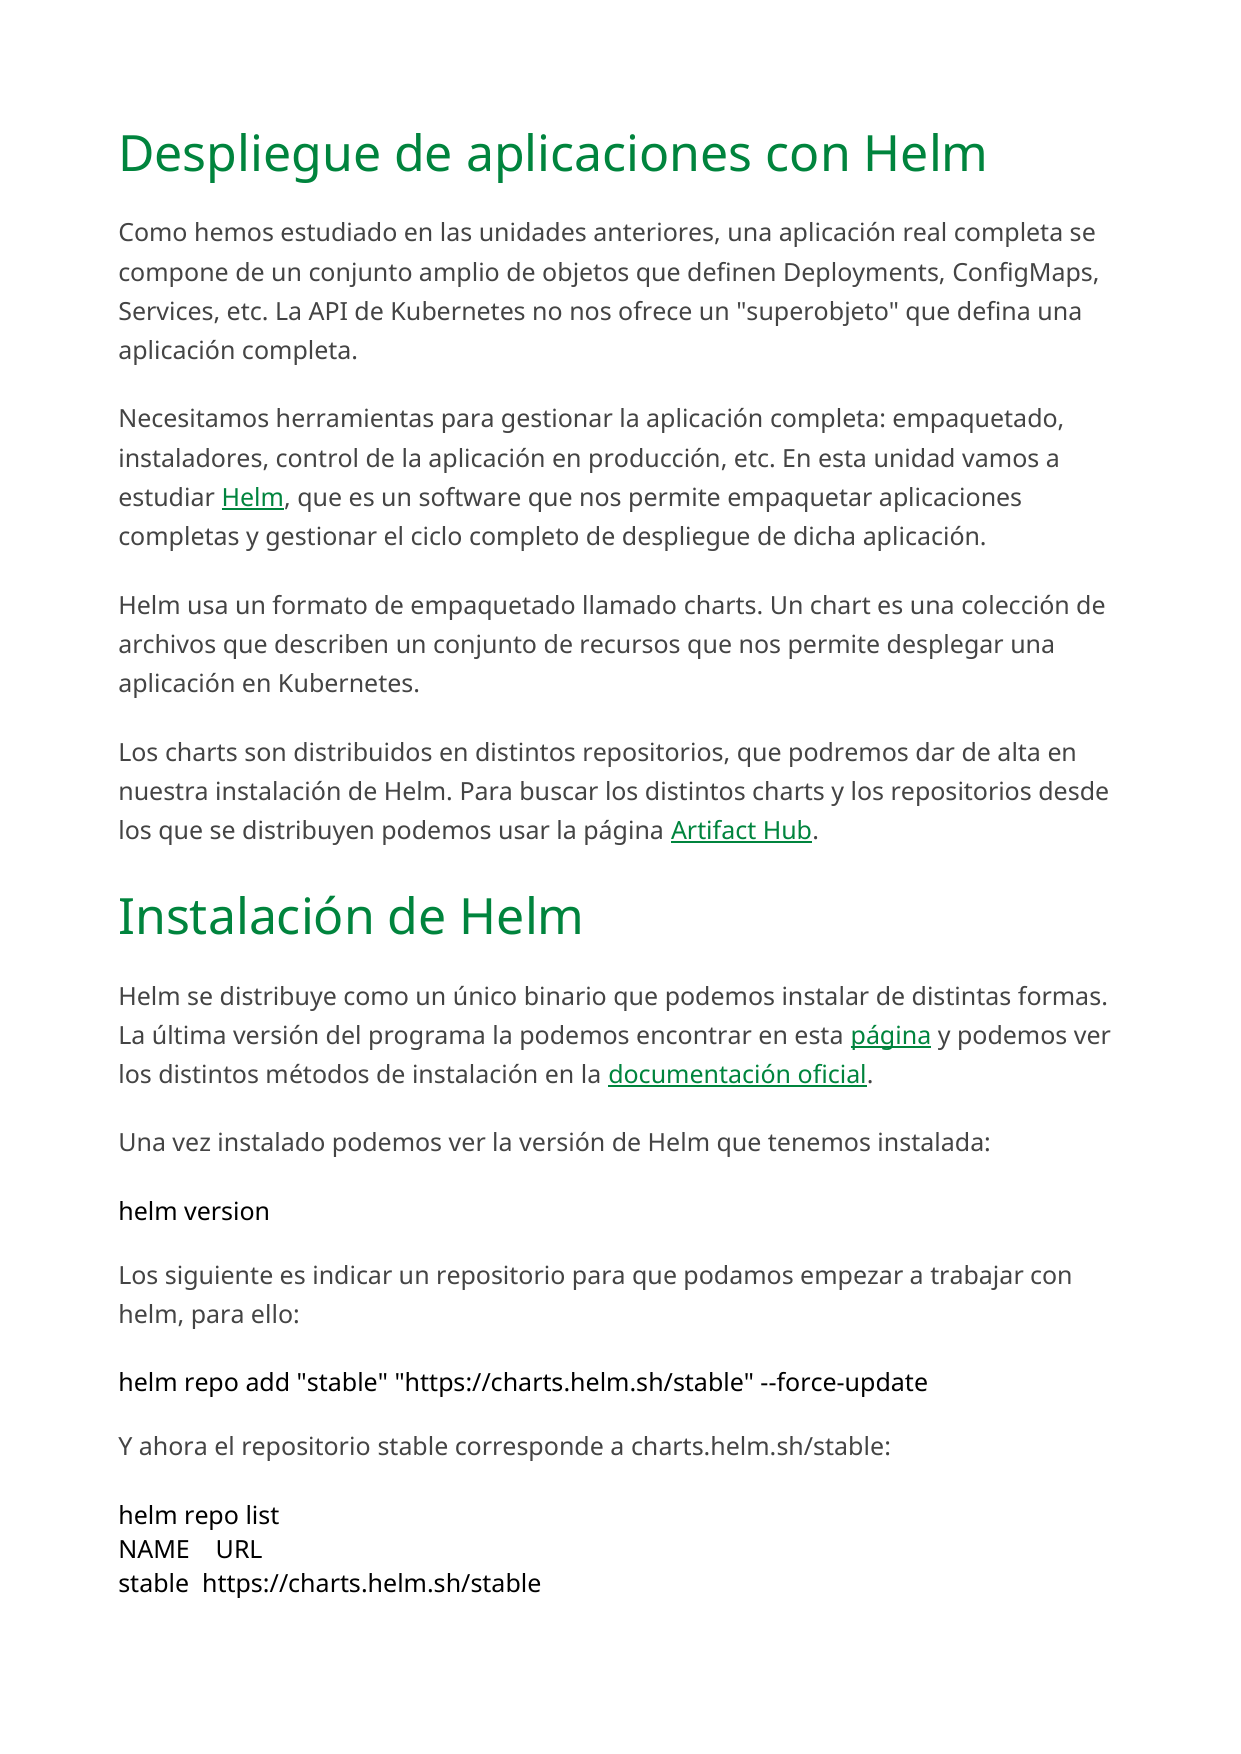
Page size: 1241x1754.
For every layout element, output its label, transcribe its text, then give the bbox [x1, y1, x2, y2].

text Los siguiente es indicar un repositorio para que podamos empezar a trabajar con helm, para ello: [118, 1257, 1122, 1331]
text helm version [118, 1194, 1122, 1228]
subtitle Despliegue de aplicaciones con Helm [118, 118, 1075, 186]
text Y ahora el repositorio stable corresponde a charts.helm.sh/stable: [118, 1429, 1122, 1463]
text Los charts son distribuidos en distintos repositorios, que podremos dar de alta en nuestra instalación de Helm. Para buscar los distintos charts y los repositorios desde los que se distribuyen podemos usar la página Artifact Hub. [118, 734, 1122, 847]
text Helm usa un formato de empaquetado llamado charts. Un chart es una colección de archivos que describen un conjunto de recursos que nos permite desplegar una aplicación en Kubernetes. [118, 587, 1122, 700]
text stable https://charts.helm.sh/stable [118, 1565, 1122, 1599]
text helm repo list [118, 1497, 1122, 1531]
text Helm se distribuye como un único binario que podemos instalar de distintas formas. La última versión del programa la podemos encontrar en esta página y podemos ver los distintos métodos de instalación en la documentación oficial. [118, 978, 1122, 1091]
text NAME URL [118, 1531, 1122, 1565]
subtitle Instalación de Helm [118, 881, 1075, 949]
text Una vez instalado podemos ver la versión de Helm que tenemos instalada: [118, 1125, 1122, 1159]
text helm repo add "stable" "https://charts.helm.sh/stable" --force-update [118, 1365, 1122, 1399]
text Necesitamos herramientas para gestionar la aplicación completa: empaquetado, instaladores, control de la aplicación en producción, etc. En esta unidad vamos a estudiar Helm, que es un software que nos permite empaquetar aplicaciones completas y gestionar el ciclo completo de despliegue de dicha aplicación. [118, 401, 1122, 553]
text Como hemos estudiado en las unidades anteriores, una aplicación real completa se compone de un conjunto amplio de objetos que definen Deployments, ConfigMaps, Services, etc. La API de Kubernetes no nos ofrece un "superobjeto" que defina una aplicación completa. [118, 215, 1122, 367]
